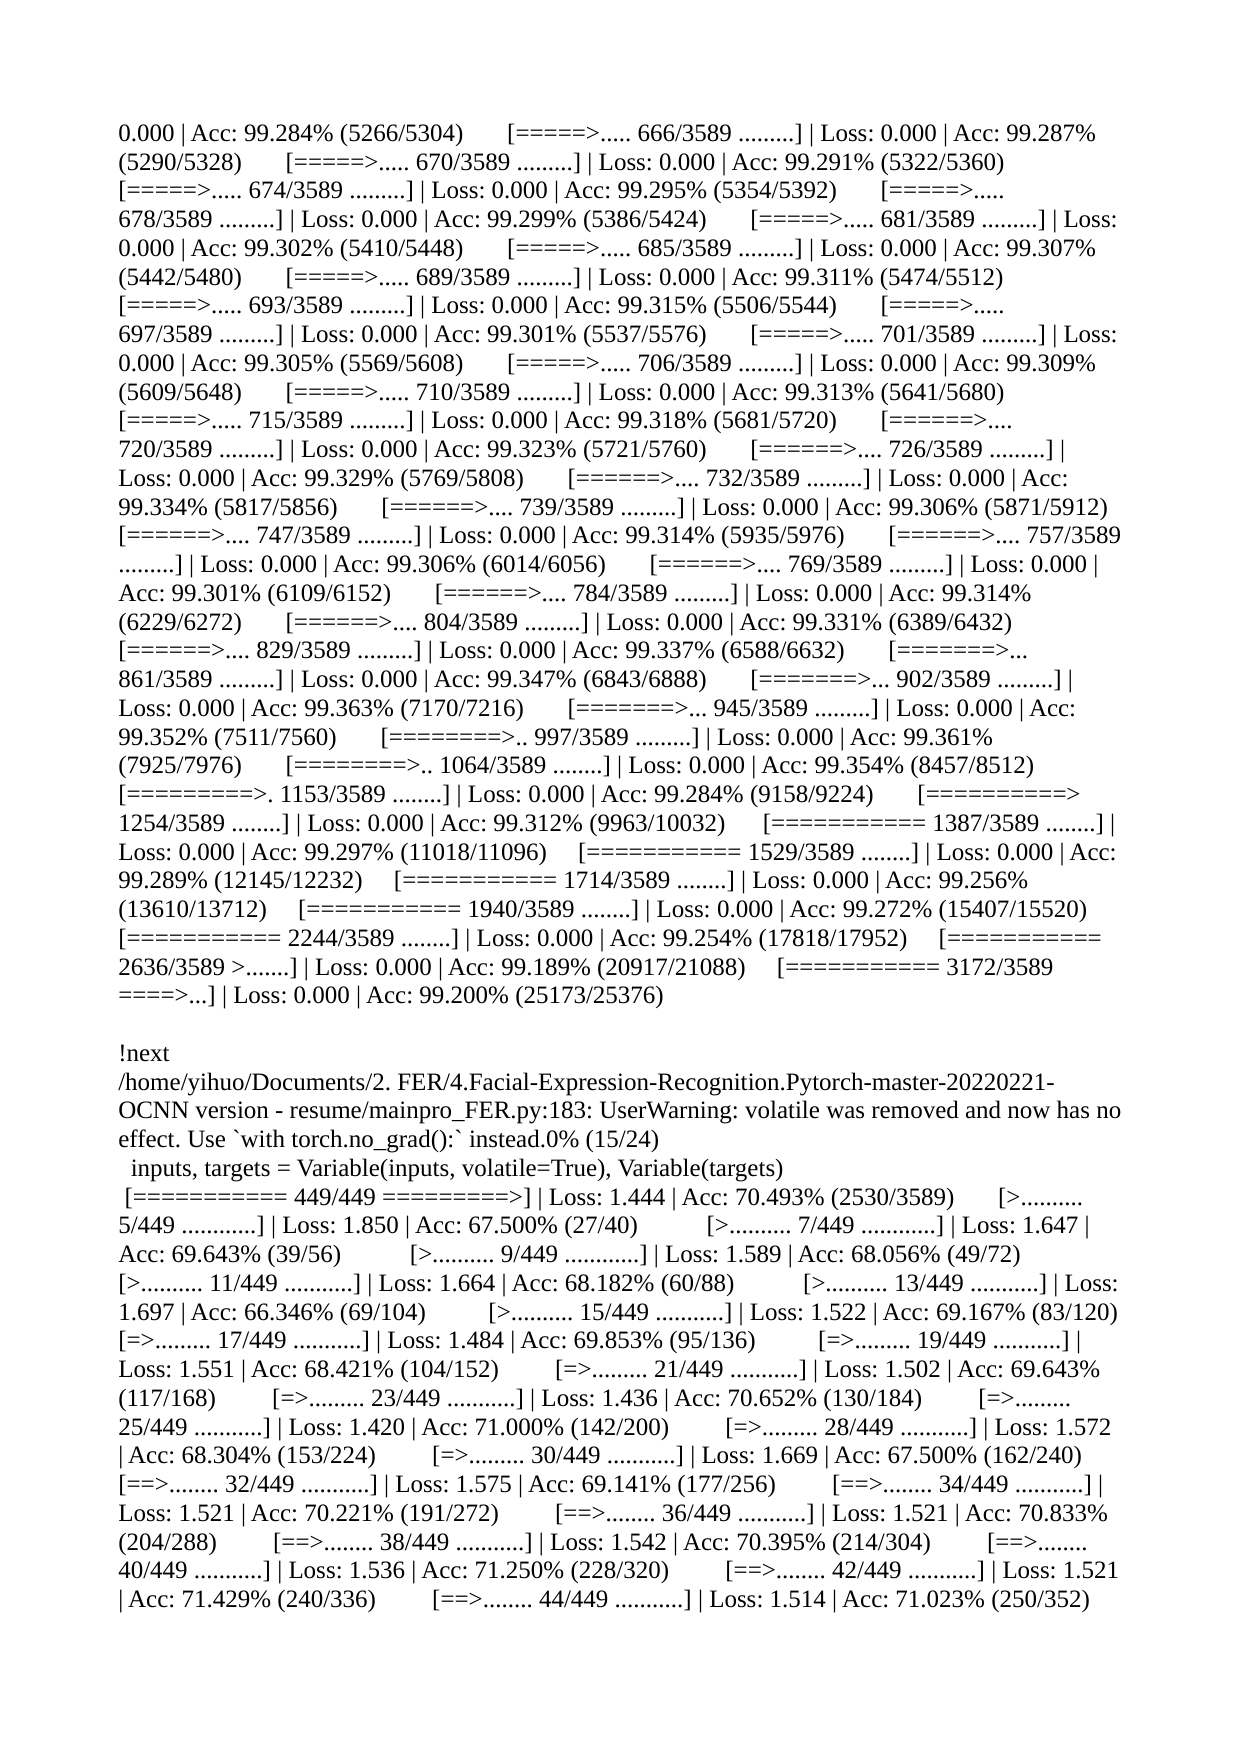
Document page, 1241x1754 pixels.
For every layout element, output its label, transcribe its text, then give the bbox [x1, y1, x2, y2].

text inputs, targets = Variable(inputs, volatile=True), Variable(targets) [118, 1153, 1122, 1182]
text 0.000 | Acc: 99.284% (5266/5304) [=====>..... 666/3589 .........] | Loss: 0.000 | Acc: 99.287% (5290/5328) [=====>..... 670/3589 .........] | Loss: 0.000 | Acc: 99.291% (5322/5360) [=====>..... 674/3589 .........] | Loss: 0.000 | Acc: 99.295% (5354/5392) [=====>..... 678/3589 .........] | Loss: 0.000 | Acc: 99.299% (5386/5424) [=====>..... 681/3589 .........] | Loss: 0.000 | Acc: 99.302% (5410/5448) [=====>..... 685/3589 .........] | Loss: 0.000 | Acc: 99.307% (5442/5480) [=====>..... 689/3589 .........] | Loss: 0.000 | Acc: 99.311% (5474/5512) [=====>..... 693/3589 .........] | Loss: 0.000 | Acc: 99.315% (5506/5544) [=====>..... 697/3589 .........] | Loss: 0.000 | Acc: 99.301% (5537/5576) [=====>..... 701/3589 .........] | Loss: 0.000 | Acc: 99.305% (5569/5608) [=====>..... 706/3589 .........] | Loss: 0.000 | Acc: 99.309% (5609/5648) [=====>..... 710/3589 .........] | Loss: 0.000 | Acc: 99.313% (5641/5680) [=====>..... 715/3589 .........] | Loss: 0.000 | Acc: 99.318% (5681/5720) [======>.... 720/3589 .........] | Loss: 0.000 | Acc: 99.323% (5721/5760) [======>.... 726/3589 .........] | Loss: 0.000 | Acc: 99.329% (5769/5808) [======>.... 732/3589 .........] | Loss: 0.000 | Acc: 99.334% (5817/5856) [======>.... 739/3589 .........] | Loss: 0.000 | Acc: 99.306% (5871/5912) [======>.... 747/3589 .........] | Loss: 0.000 | Acc: 99.314% (5935/5976) [======>.... 757/3589 .........] | Loss: 0.000 | Acc: 99.306% (6014/6056) [======>.... 769/3589 .........] | Loss: 0.000 | Acc: 99.301% (6109/6152) [======>.... 784/3589 .........] | Loss: 0.000 | Acc: 99.314% (6229/6272) [======>.... 804/3589 .........] | Loss: 0.000 | Acc: 99.331% (6389/6432) [======>.... 829/3589 .........] | Loss: 0.000 | Acc: 99.337% (6588/6632) [=======>... 861/3589 .........] | Loss: 0.000 | Acc: 99.347% (6843/6888) [=======>... 902/3589 .........] | Loss: 0.000 | Acc: 99.363% (7170/7216) [=======>... 945/3589 .........] | Loss: 0.000 | Acc: 99.352% (7511/7560) [========>.. 997/3589 .........] | Loss: 0.000 | Acc: 99.361% (7925/7976) [========>.. 1064/3589 ........] | Loss: 0.000 | Acc: 99.354% (8457/8512) [=========>. 1153/3589 ........] | Loss: 0.000 | Acc: 99.284% (9158/9224) [==========> 1254/3589 ........] | Loss: 0.000 | Acc: 99.312% (9963/10032) [=========== 1387/3589 ........] | Loss: 0.000 | Acc: 99.297% (11018/11096) [=========== 1529/3589 ........] | Loss: 0.000 | Acc: 99.289% (12145/12232) [=========== 1714/3589 ........] | Loss: 0.000 | Acc: 99.256% (13610/13712) [=========== 1940/3589 ........] | Loss: 0.000 | Acc: 99.272% (15407/15520) [=========== 2244/3589 ........] | Loss: 0.000 | Acc: 99.254% (17818/17952) [=========== 2636/3589 >.......] | Loss: 0.000 | Acc: 99.189% (20917/21088) [=========== 3172/3589 ====>...] | Loss: 0.000 | Acc: 99.200% (25173/25376) [118, 118, 1122, 1009]
text !next [118, 1038, 1122, 1067]
text /home/yihuo/Documents/2. FER/4.Facial-Expression-Recognition.Pytorch-master-20220221-OCNN version - resume/mainpro_FER.py:183: UserWarning: volatile was removed and now has no effect. Use `with torch.no_grad():` instead.0% (15/24) [118, 1067, 1122, 1153]
text [=========== 449/449 =========>] | Loss: 1.444 | Acc: 70.493% (2530/3589) [>.......... 5/449 ............] | Loss: 1.850 | Acc: 67.500% (27/40) [>.......... 7/449 ............] | Loss: 1.647 | Acc: 69.643% (39/56) [>.......... 9/449 ............] | Loss: 1.589 | Acc: 68.056% (49/72) [>.......... 11/449 ...........] | Loss: 1.664 | Acc: 68.182% (60/88) [>.......... 13/449 ...........] | Loss: 1.697 | Acc: 66.346% (69/104) [>.......... 15/449 ...........] | Loss: 1.522 | Acc: 69.167% (83/120) [=>......... 17/449 ...........] | Loss: 1.484 | Acc: 69.853% (95/136) [=>......... 19/449 ...........] | Loss: 1.551 | Acc: 68.421% (104/152) [=>......... 21/449 ...........] | Loss: 1.502 | Acc: 69.643% (117/168) [=>......... 23/449 ...........] | Loss: 1.436 | Acc: 70.652% (130/184) [=>......... 25/449 ...........] | Loss: 1.420 | Acc: 71.000% (142/200) [=>......... 28/449 ...........] | Loss: 1.572 | Acc: 68.304% (153/224) [=>......... 30/449 ...........] | Loss: 1.669 | Acc: 67.500% (162/240) [==>........ 32/449 ...........] | Loss: 1.575 | Acc: 69.141% (177/256) [==>........ 34/449 ...........] | Loss: 1.521 | Acc: 70.221% (191/272) [==>........ 36/449 ...........] | Loss: 1.521 | Acc: 70.833% (204/288) [==>........ 38/449 ...........] | Loss: 1.542 | Acc: 70.395% (214/304) [==>........ 40/449 ...........] | Loss: 1.536 | Acc: 71.250% (228/320) [==>........ 42/449 ...........] | Loss: 1.521 | Acc: 71.429% (240/336) [==>........ 44/449 ...........] | Loss: 1.514 | Acc: 71.023% (250/352) [118, 1182, 1122, 1613]
